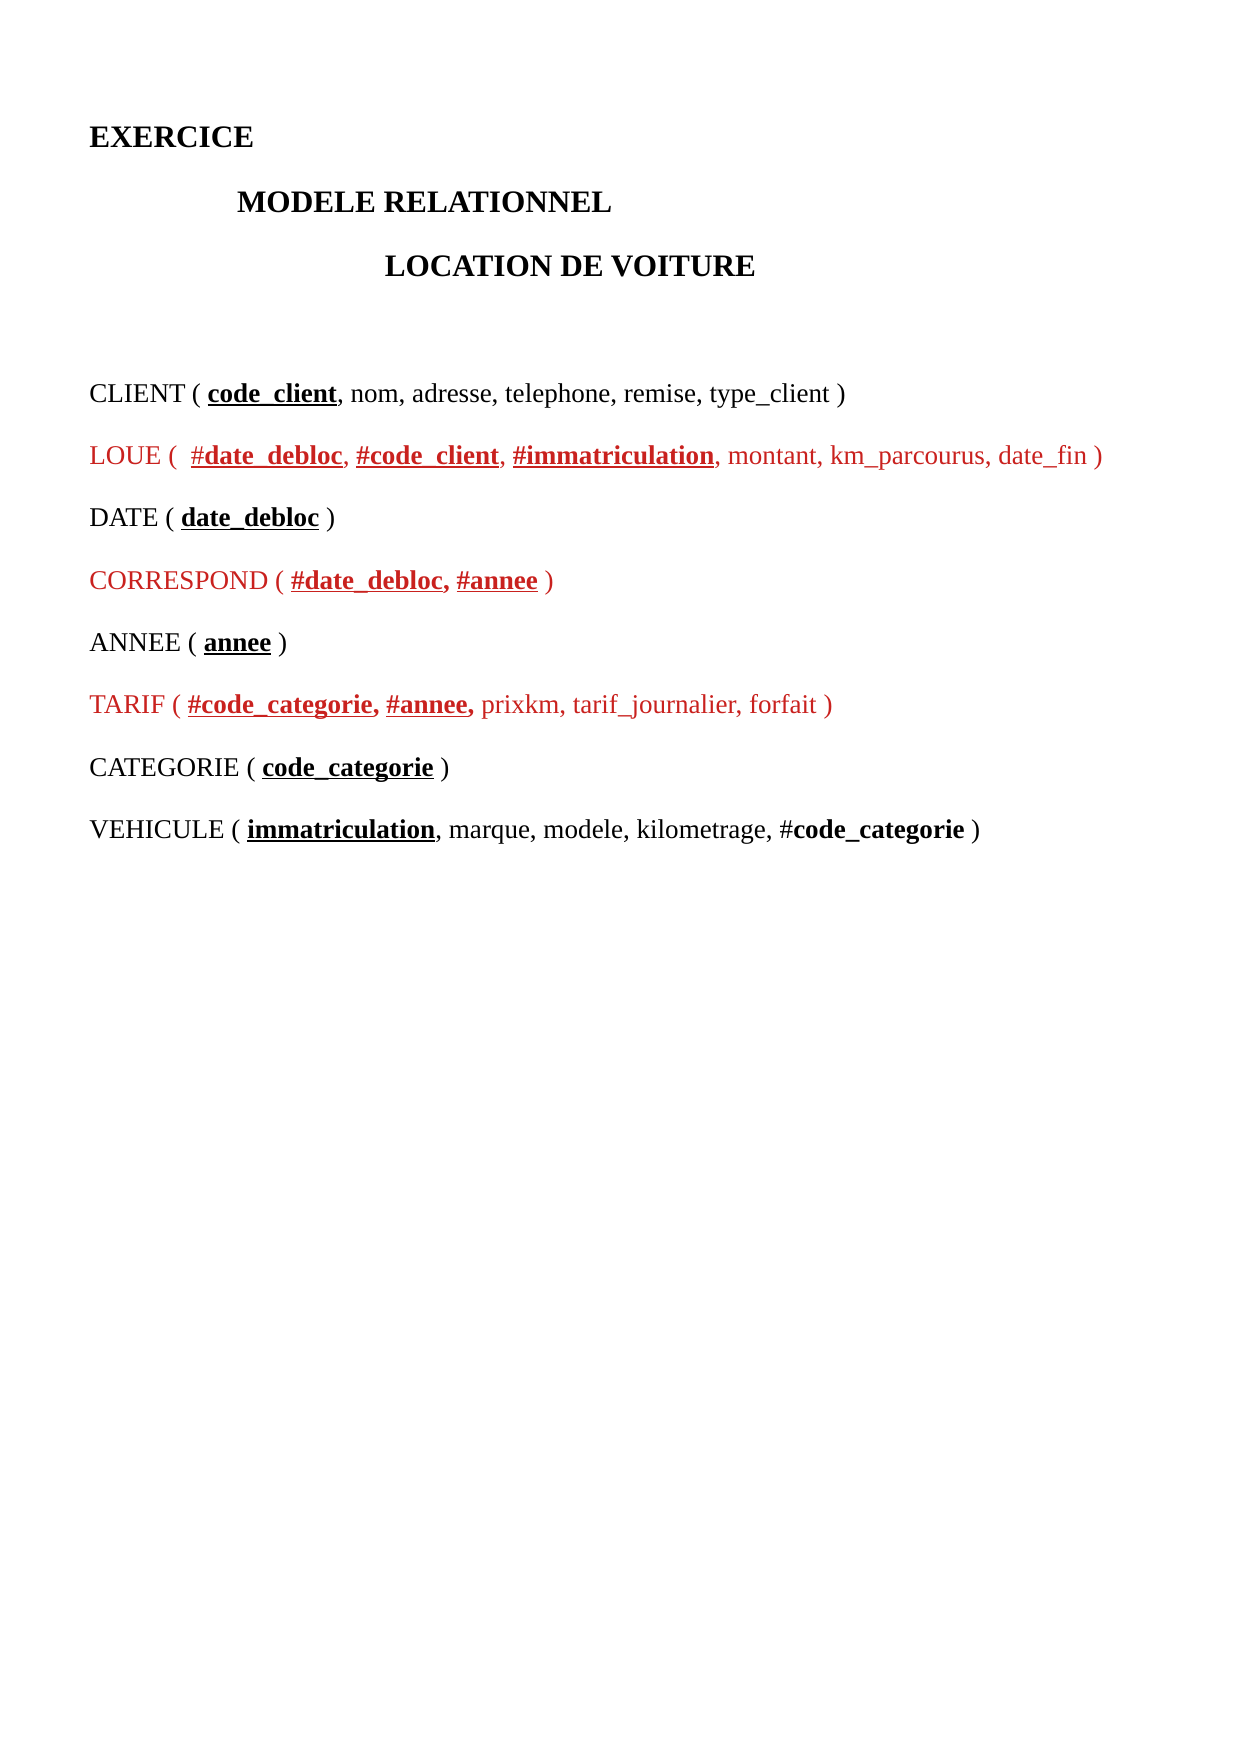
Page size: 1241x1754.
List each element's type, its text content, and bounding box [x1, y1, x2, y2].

text CATEGORIE ( code_categorie ) [89, 751, 1186, 782]
text LOCATION DE VOITURE [89, 247, 1186, 283]
text VEHICULE ( immatriculation, marque, modele, kilometrage, #code_categorie ) [89, 813, 1186, 844]
text ANNEE ( annee ) [89, 626, 1186, 657]
text CLIENT ( code_client, nom, adresse, telephone, remise, type_client ) [89, 377, 1186, 408]
text EXERCICE [89, 118, 1186, 154]
text TARIF ( #code_categorie, #annee, prixkm, tarif_journalier, forfait ) [89, 688, 1186, 719]
text CORRESPOND ( #date_debloc, #annee ) [89, 564, 1186, 595]
text MODELE RELATIONNEL [89, 183, 1186, 219]
text LOUE ( #date_debloc, #code_client, #immatriculation, montant, km_parcourus, date_fin ) [89, 439, 1186, 470]
text DATE ( date_debloc ) [89, 501, 1186, 533]
